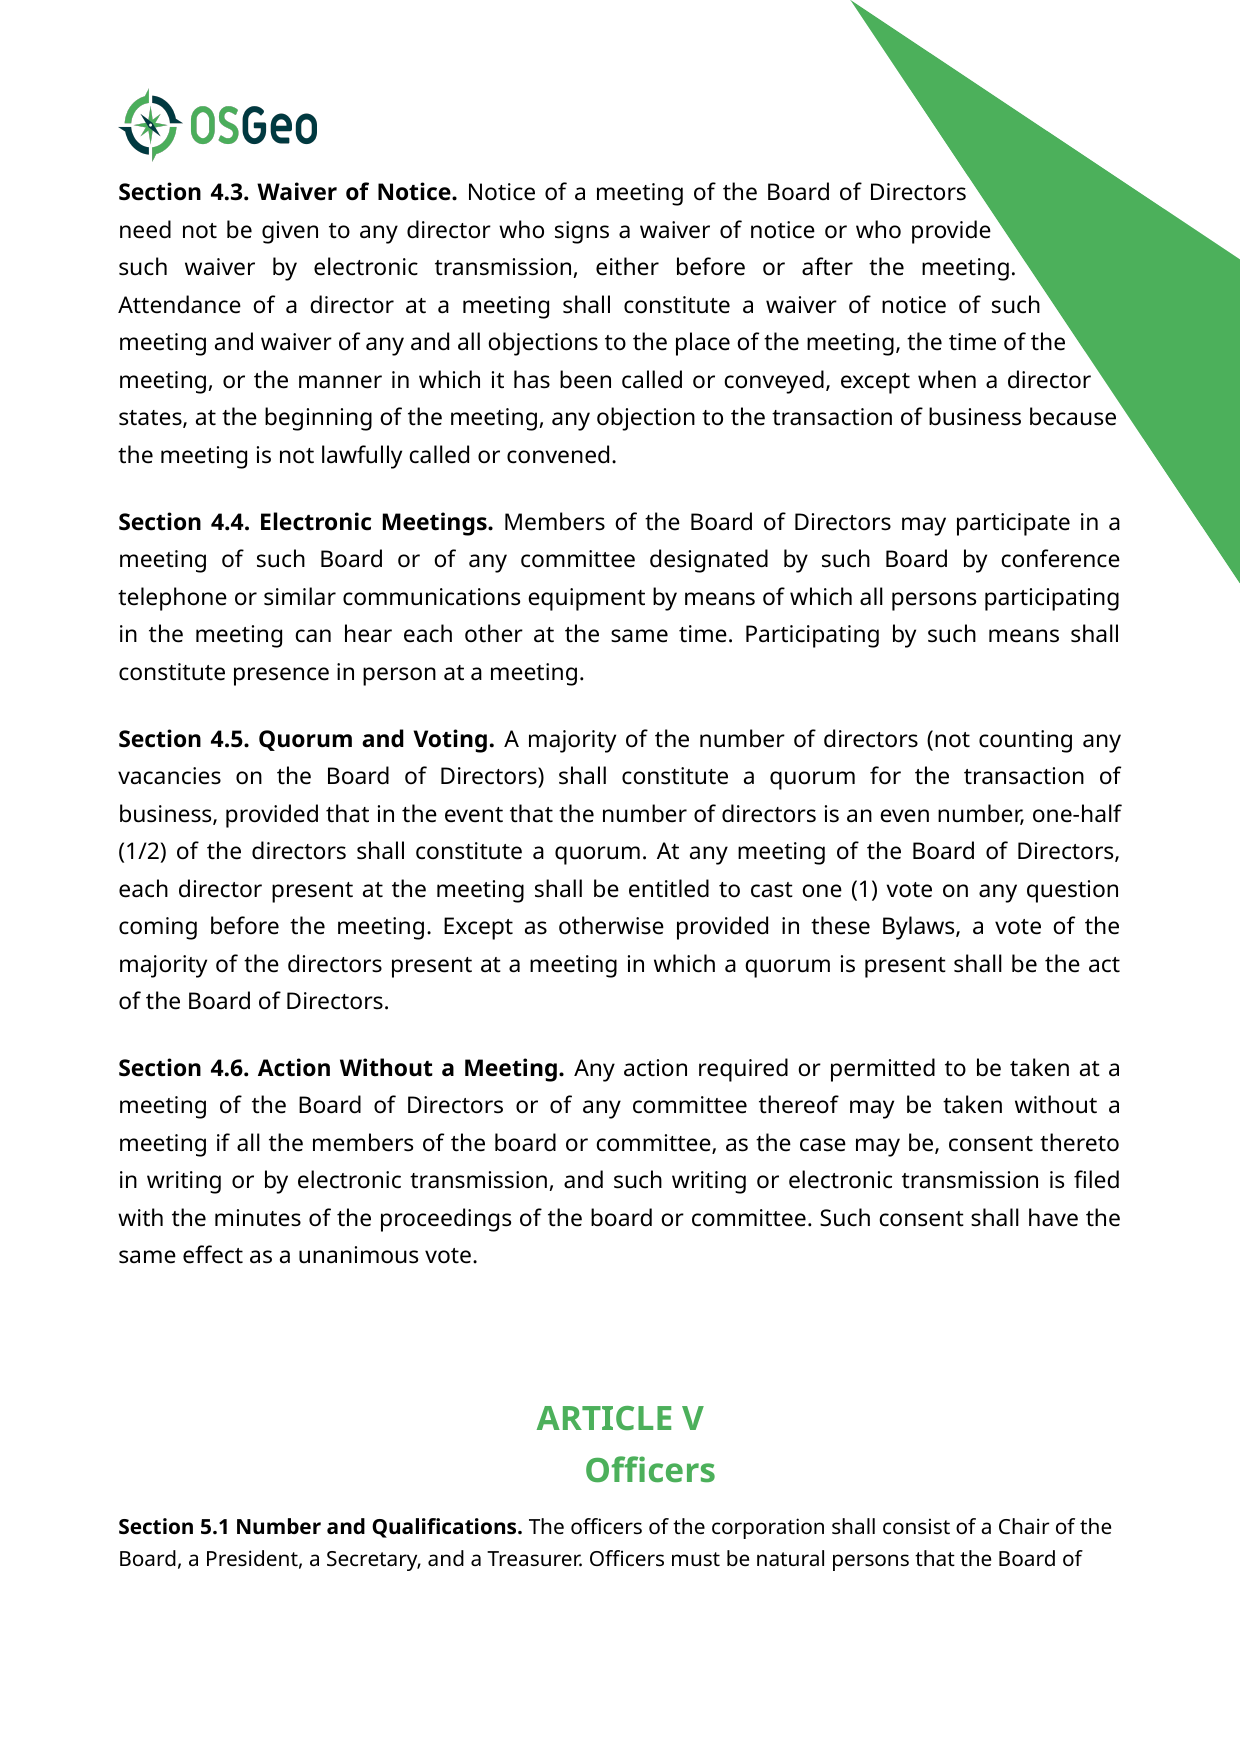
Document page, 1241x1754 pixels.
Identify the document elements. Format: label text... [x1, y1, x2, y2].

text Section 4.5. Quorum and Voting. A majority of the number of directors (not counting any vacancies on the Board of Directors) shall constitute a quorum for the transaction of business, provided that in the event that the number of directors is an even number, one-half (1/2) of the directors shall constitute a quorum. At any meeting of the Board of Directors, each director present at the meeting shall be entitled to cast one (1) vote on any question coming before the meeting. Except as otherwise provided in these Bylaws, a vote of the majority of the directors present at a meeting in which a quorum is present shall be the act of the Board of Directors. [118, 722, 1122, 1016]
text Section 4.3. Waiver of Notice. Notice of a meeting of the Board of Directors need not be given to any director who signs a waiver of notice or who provide such waiver by electronic transmission, either before or after the meeting. Attendance of a director at a meeting shall constitute a waiver of notice of such meeting and waiver of any and all objections to the place of the meeting, the time of the meeting, or the manner in which it has been called or conveyed, except when a director states, at the beginning of the meeting, any objection to the transaction of business because the meeting is not lawfully called or convened. [118, 176, 1122, 470]
text Section 4.6. Action Without a Meeting. Any action required or permitted to be taken at a meeting of the Board of Directors or of any committee thereof may be taken without a meeting if all the members of the board or committee, as the case may be, consent thereto in writing or by electronic transmission, and such writing or electronic transmission is filed with the minutes of the proceedings of the board or committee. Such consent shall have the same effect as a unanimous vote. [118, 1052, 1122, 1271]
text Section 4.4. Electronic Meetings. Members of the Board of Directors may participate in a meeting of such Board or of any committee designated by such Board by conference telephone or similar communications equipment by means of which all persons participating in the meeting can hear each other at the same time. Participating by such means shall constitute presence in person at a meeting. [118, 506, 1122, 687]
subtitle ARTICLE V Officers [118, 1394, 1122, 1492]
text Section 5.1 Number and Qualifications. The officers of the corporation shall consist of a Chair of the Board, a President, a Secretary, and a Treasurer. Officers must be natural persons that the Board of [118, 1512, 1122, 1573]
picture [118, 88, 317, 162]
